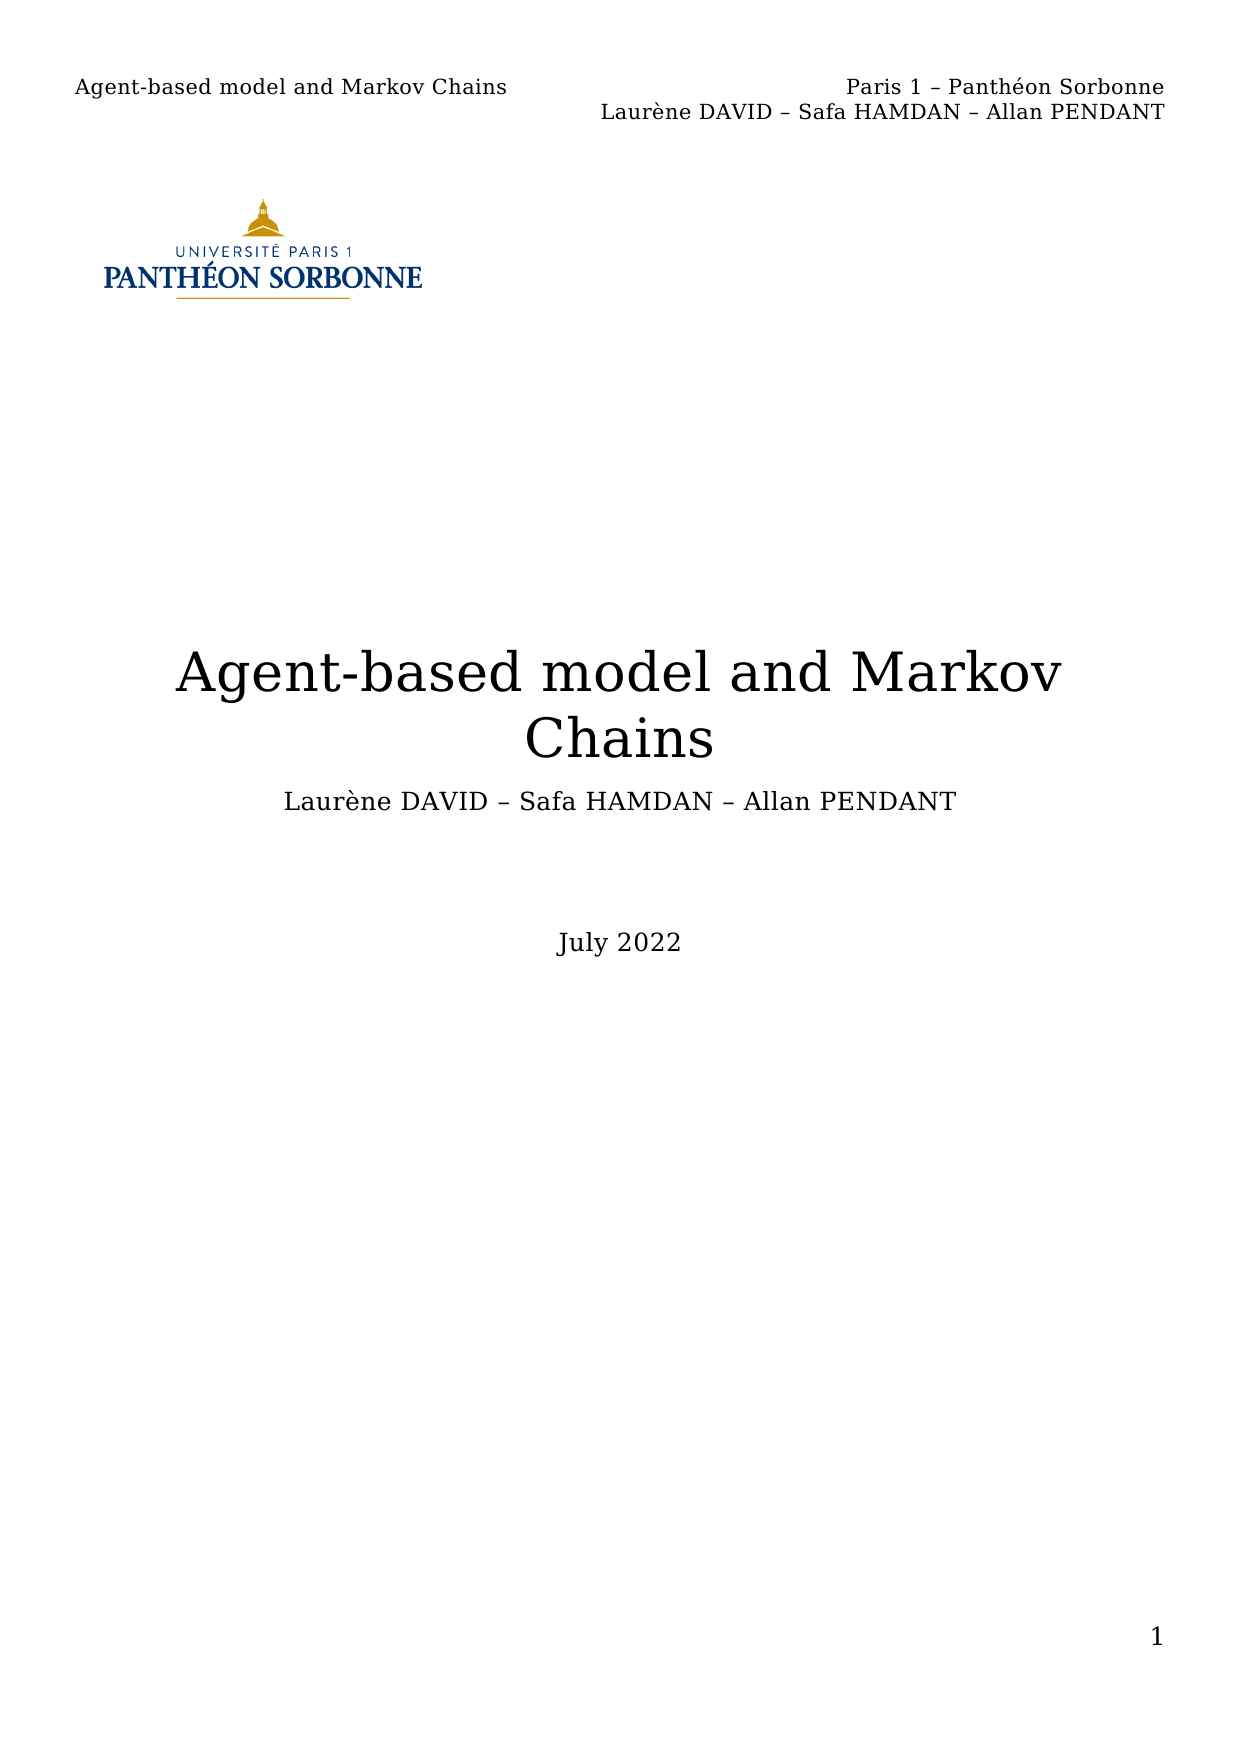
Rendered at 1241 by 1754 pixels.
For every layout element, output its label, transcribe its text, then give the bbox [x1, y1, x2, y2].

text July 2022 [75, 927, 1165, 957]
text Laurène DAVID – Safa HAMDAN – Allan PENDANT [75, 786, 1165, 816]
text Agent-based model and Markov Chains [75, 638, 1165, 769]
